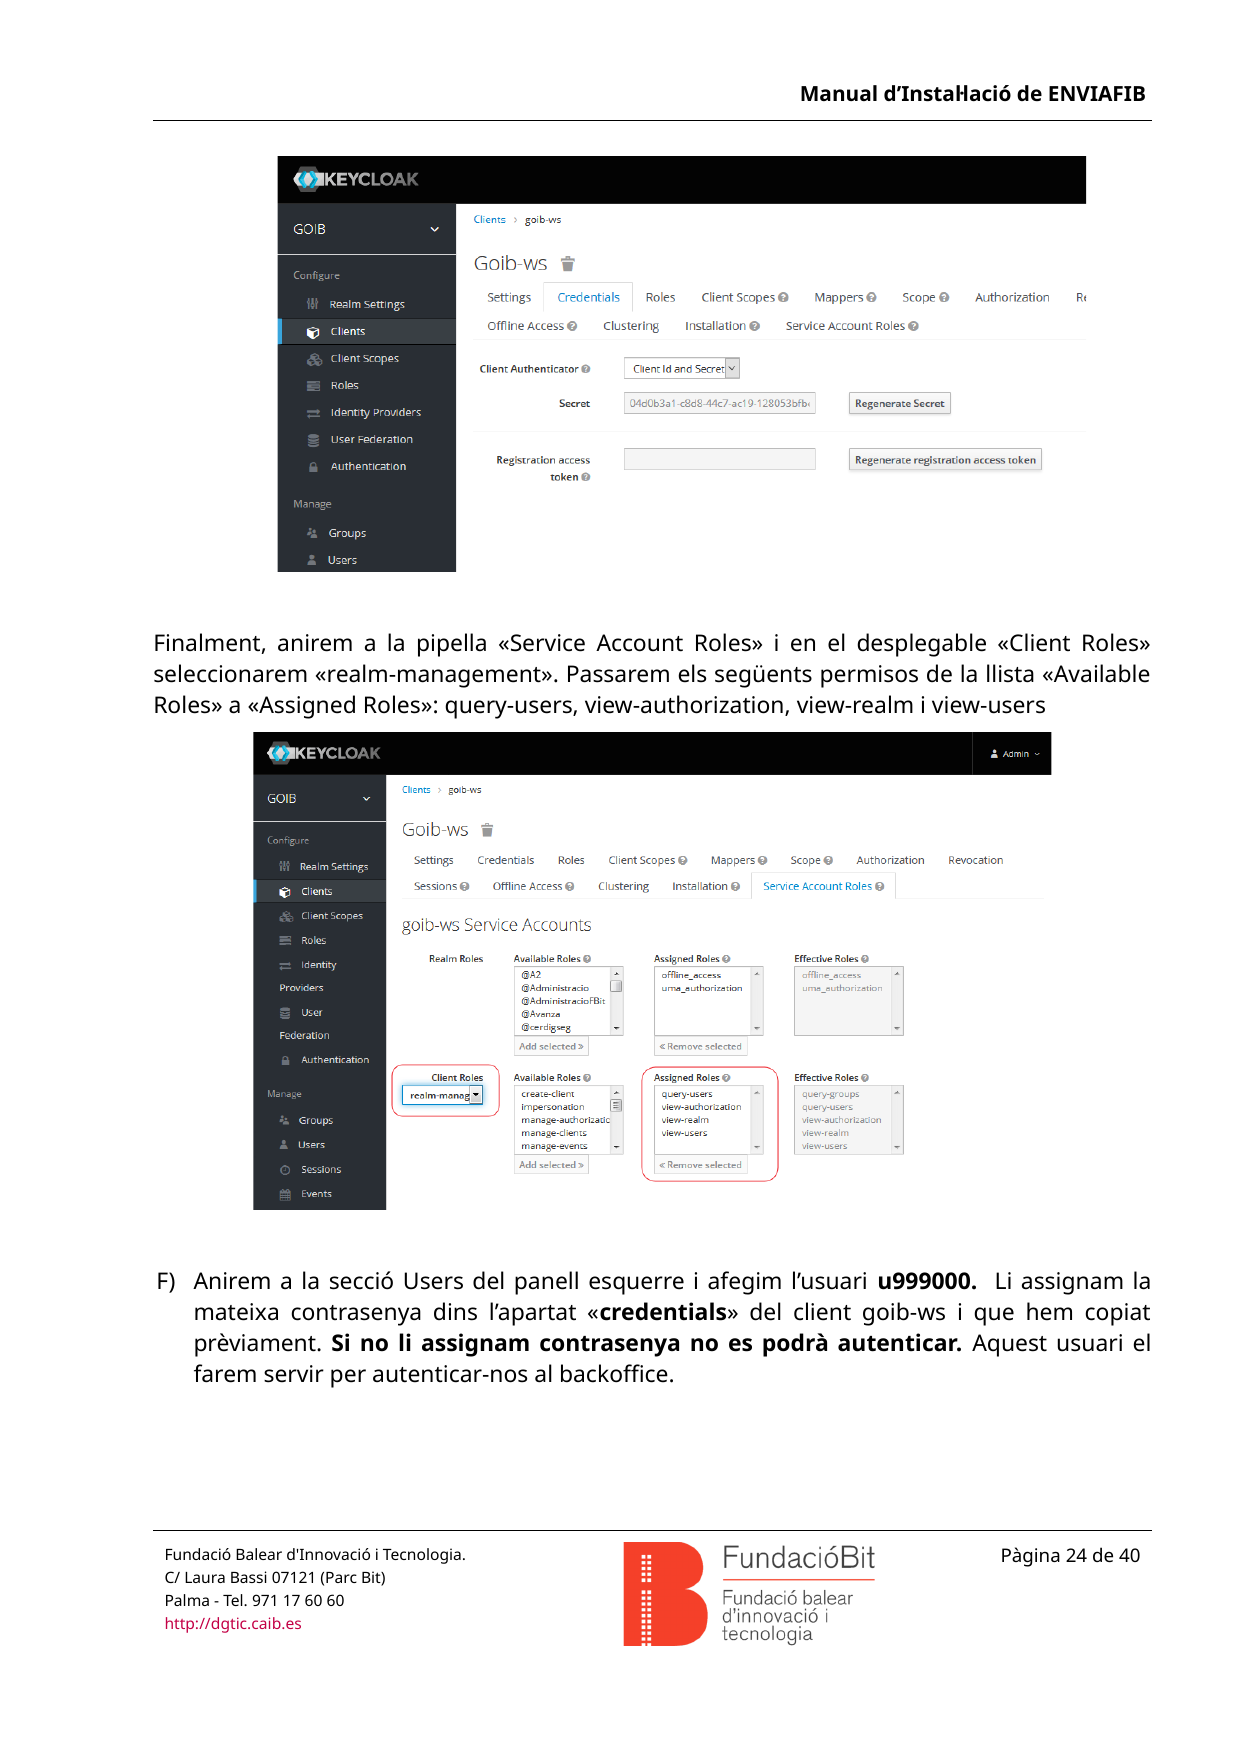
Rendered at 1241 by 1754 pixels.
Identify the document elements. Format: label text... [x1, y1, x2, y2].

list Anirem a la secció Users del panell esquerre i afegim l’usuari u999000. Li assignam la mateixa contrasenya dins l’apartat «credentials» del client goib-ws i que hem copiat prèviament. Si no li assignam contrasenya no es podrà autenticar. Aquest usuari el farem servir per autenticar-nos al backoffice. [156, 1265, 1152, 1390]
picture [277, 156, 1087, 572]
picture [623, 1542, 875, 1646]
list Finalment, anirem a la pipella «Service Account Roles» i en el desplegable «Client Roles» seleccionarem «realm-management». Passarem els següents permisos de la llista «Available Roles» a «Assigned Roles»: query-users, view-authorization, view-realm i view-users [153, 627, 1152, 721]
picture [253, 732, 1052, 1210]
